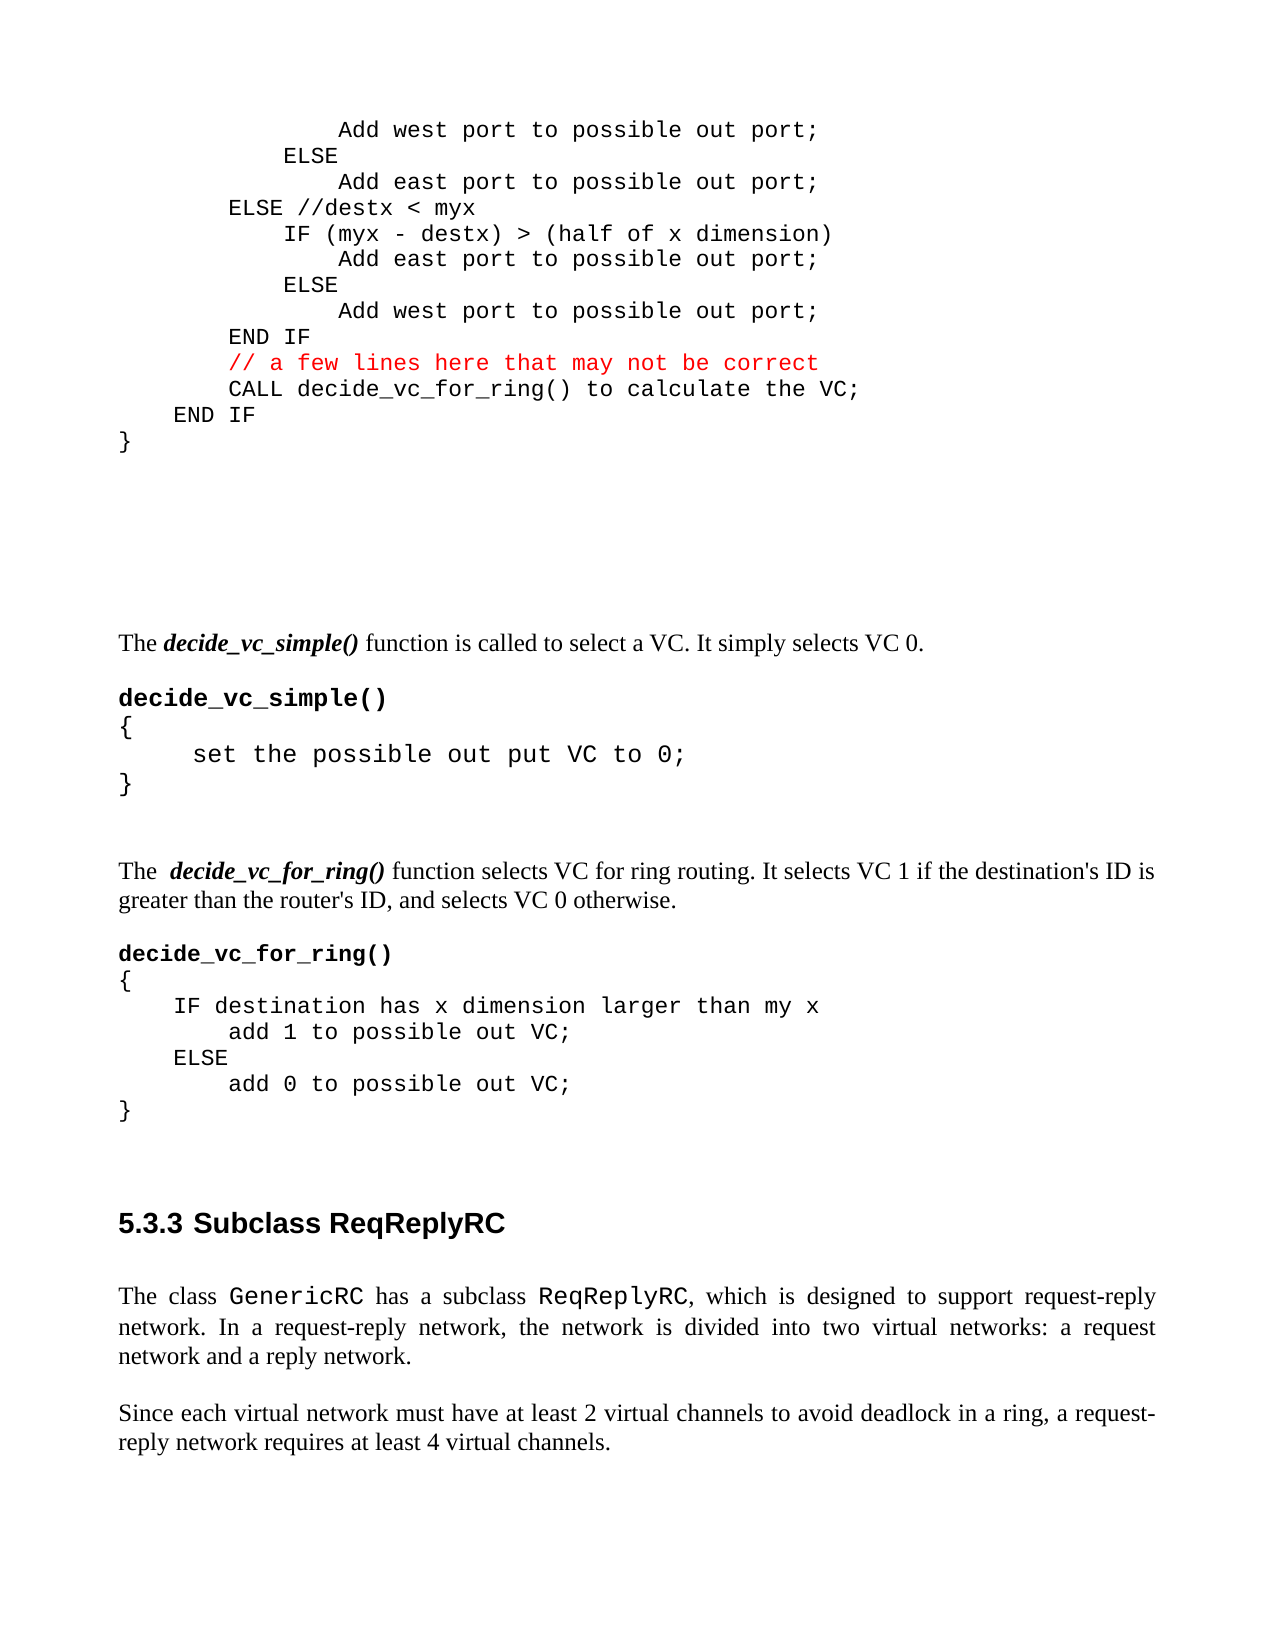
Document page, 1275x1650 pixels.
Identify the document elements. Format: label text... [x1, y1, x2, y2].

text Since each virtual network must have at least 2 virtual channels to avoid deadlock in a ring, a request-reply network requires at least 4 virtual channels. [118, 1398, 1157, 1456]
text IF destination has x dimension larger than my x [118, 994, 1157, 1020]
text END IF [118, 403, 1157, 429]
text add 0 to possible out VC; [118, 1072, 1157, 1098]
text Add east port to possible out port; [118, 170, 1157, 196]
text IF (myx - destx) > (half of x dimension) [118, 222, 1157, 248]
text add 1 to possible out VC; [118, 1020, 1157, 1046]
text decide_vc_simple() [118, 685, 1157, 714]
text { [118, 714, 1157, 742]
text ELSE [118, 144, 1157, 170]
text The decide_vc_for_ring() function selects VC for ring routing. It selects VC 1 if the destination's ID is greater than the router's ID, and selects VC 0 otherwise. [118, 856, 1157, 914]
text } [118, 429, 1157, 455]
subtitle Subclass ReqReplyRC [118, 1206, 1157, 1240]
text Add east port to possible out port; [118, 248, 1157, 274]
text ELSE [118, 1046, 1157, 1072]
text { [118, 968, 1157, 994]
text decide_vc_for_ring() [118, 942, 1157, 968]
text END IF [118, 326, 1157, 352]
text ELSE [118, 274, 1157, 300]
text Add west port to possible out port; [118, 118, 1157, 144]
text CALL decide_vc_for_ring() to calculate the VC; [118, 377, 1157, 403]
text } [118, 770, 1157, 799]
text The decide_vc_simple() function is called to select a VC. It simply selects VC 0. [118, 628, 1157, 657]
text // a few lines here that may not be correct [118, 352, 1157, 377]
text set the possible out put VC to 0; [118, 742, 1157, 770]
text The class GenericRC has a subclass ReqReplyRC, which is designed to support request-reply network. In a request-reply network, the network is divided into two virtual networks: a request network and a reply network. [118, 1281, 1157, 1369]
text } [118, 1098, 1157, 1124]
text Add west port to possible out port; [118, 300, 1157, 326]
text ELSE //destx < myx [118, 196, 1157, 222]
